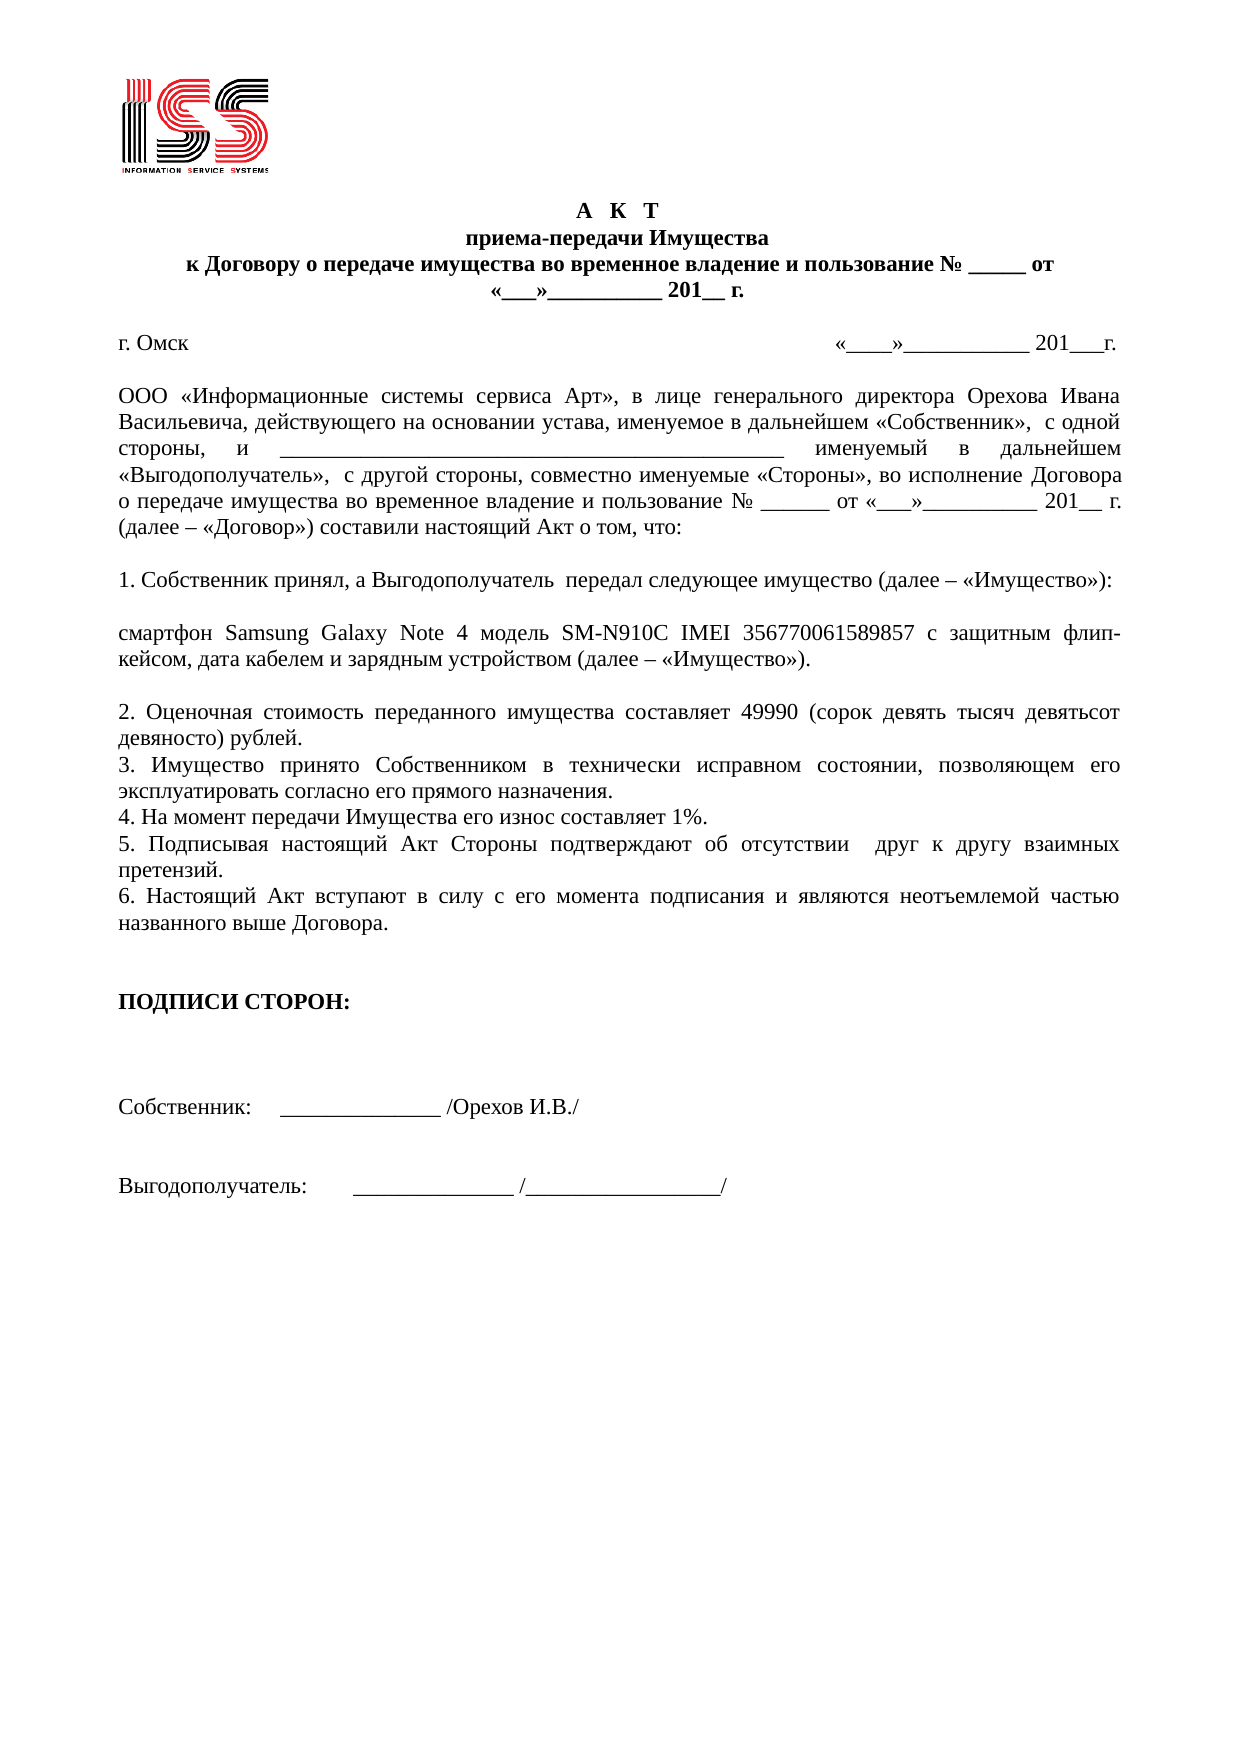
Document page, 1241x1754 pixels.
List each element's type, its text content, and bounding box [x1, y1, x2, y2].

text приема-передачи Имущества [118, 223, 1122, 250]
text Выгодополучатель: ______________ /_________________/ [118, 1172, 1122, 1199]
text Собственник: ______________ /Орехов И.В./ [118, 1093, 1122, 1119]
text ПОДПИСИ СТОРОН: [118, 988, 1122, 1014]
text 2. Оценочная стоимость переданного имущества составляет 49990 (сорок девять тысяч девятьсот девяносто) рублей. [118, 698, 1122, 751]
text смартфон Samsung Galaxy Note 4 модель SM-N910C IMEI 356770061589857 c защитным флип-кейсом, дата кабелем и зарядным устройством (далее – «Имущество»). [118, 619, 1122, 672]
text 5. Подписывая настоящий Акт Стороны подтверждают об отсутствии друг к другу взаимных претензий. [118, 830, 1122, 882]
text 1. Собственник принял, а Выгодополучатель передал следующее имущество (далее – «Имущество»): [118, 566, 1122, 592]
text к Договору о передаче имущества во временное владение и пользование № _____ от «___»__________ 201__ г. [118, 250, 1122, 303]
text ООО «Информационные системы сервиса Арт», в лице генерального директора Орехова Ивана Васильевича, действующего на основании устава, именуемое в дальнейшем «Собственник», с одной стороны, и ____________________________________________ именуемый в дальнейшем «Выгодополучатель», с другой стороны, совместно именуемые «Стороны», во исполнение Договора о передаче имущества во временное владение и пользование № ______ от «___»__________ 201__ г. (далее – «Договор») составили настоящий Акт о том, что: [118, 382, 1122, 540]
text А К Т [118, 197, 1122, 223]
text 6. Настоящий Акт вступают в силу с его момента подписания и являются неотъемлемой частью названного выше Договора. [118, 882, 1122, 935]
text 3. Имущество принято Собственником в технически исправном состоянии, позволяющем его эксплуатировать согласно его прямого назначения. [118, 751, 1122, 803]
picture [122, 78, 269, 173]
text 4. На момент передачи Имущества его износ составляет 1%. [118, 803, 1122, 830]
text г. Омск «____»___________ 201___г. [118, 329, 1122, 355]
